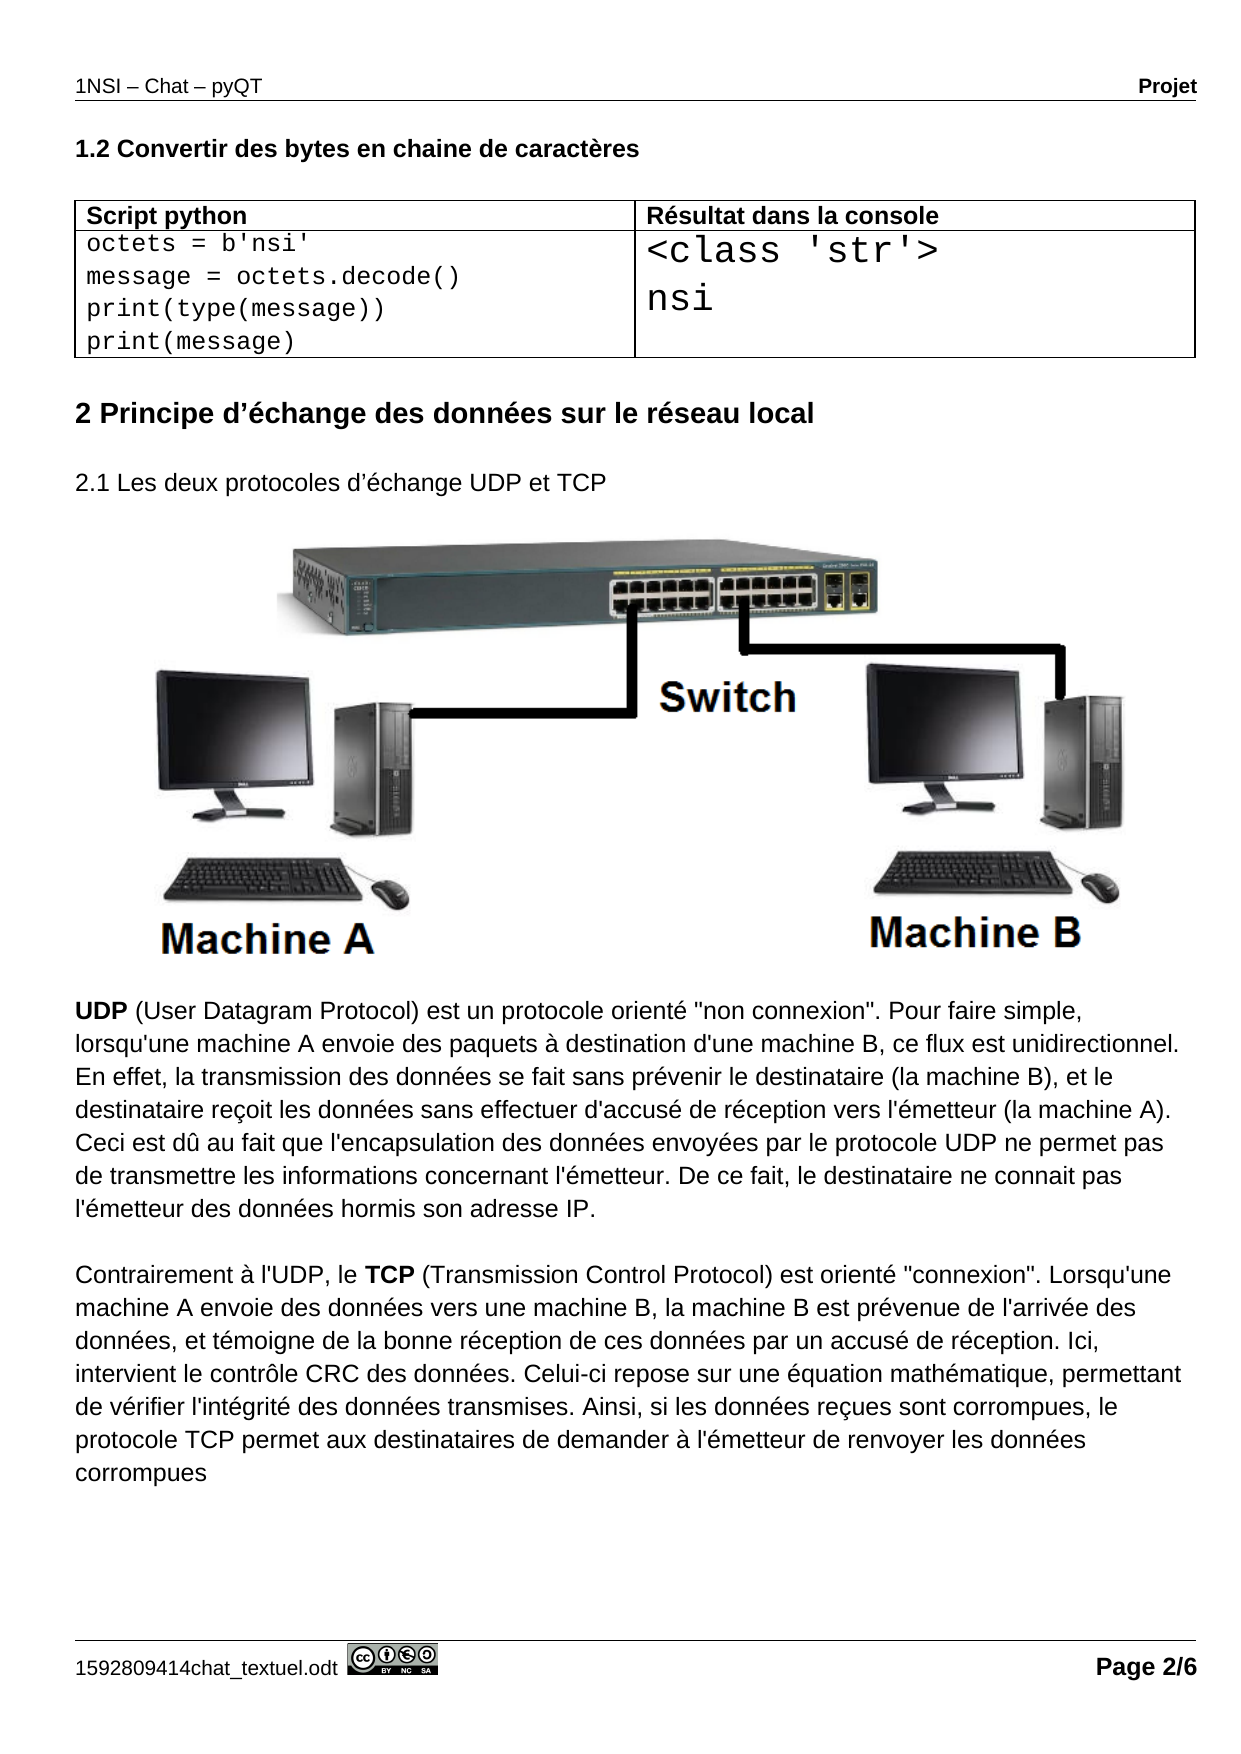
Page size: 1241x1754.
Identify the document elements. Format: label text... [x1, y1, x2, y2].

table_cell octets = b'nsi' message = octets.decode() print(type(message)) print(message) [76, 231, 634, 357]
text UDP (User Datagram Protocol) est un protocole orienté "non connexion". Pour faire simple, lorsqu'une machine A envoie des paquets à destination d'une machine B, ce flux est unidirectionnel. En effet, la transmission des données se fait sans prévenir le destinataire (la machine B), et le destinataire reçoit les données sans effectuer d'accusé de réception vers l'émetteur (la machine A). Ceci est dû au fait que l'encapsulation des données envoyées par le protocole UDP ne permet pas de transmettre les informations concernant l'émetteur. De ce fait, le destinataire ne connait pas l'émetteur des données hormis son adresse IP. [75, 996, 1196, 1223]
picture [133, 533, 1138, 958]
text 1.2 Convertir des bytes en chaine de caractères [75, 134, 1196, 163]
table_header Script python [76, 201, 634, 230]
picture [347, 1643, 438, 1675]
text Contrairement à l'UDP, le TCP (Transmission Control Protocol) est orienté "connexion". Lorsqu'une machine A envoie des données vers une machine B, la machine B est prévenue de l'arrivée des données, et témoigne de la bonne réception de ces données par un accusé de réception. Ici, intervient le contrôle CRC des données. Celui-ci repose sur une équation mathématique, permettant de vérifier l'intégrité des données transmises. Ainsi, si les données reçues sont corrompues, le protocole TCP permet aux destinataires de demander à l'émetteur de renvoyer les données corrompues [75, 1260, 1196, 1487]
table_cell <class 'str'> nsi [636, 231, 1194, 357]
text 2 Principe d’échange des données sur le réseau local [75, 396, 1196, 430]
table_header Résultat dans la console [636, 201, 1194, 230]
text 2.1 Les deux protocoles d’échange UDP et TCP [75, 468, 1196, 496]
